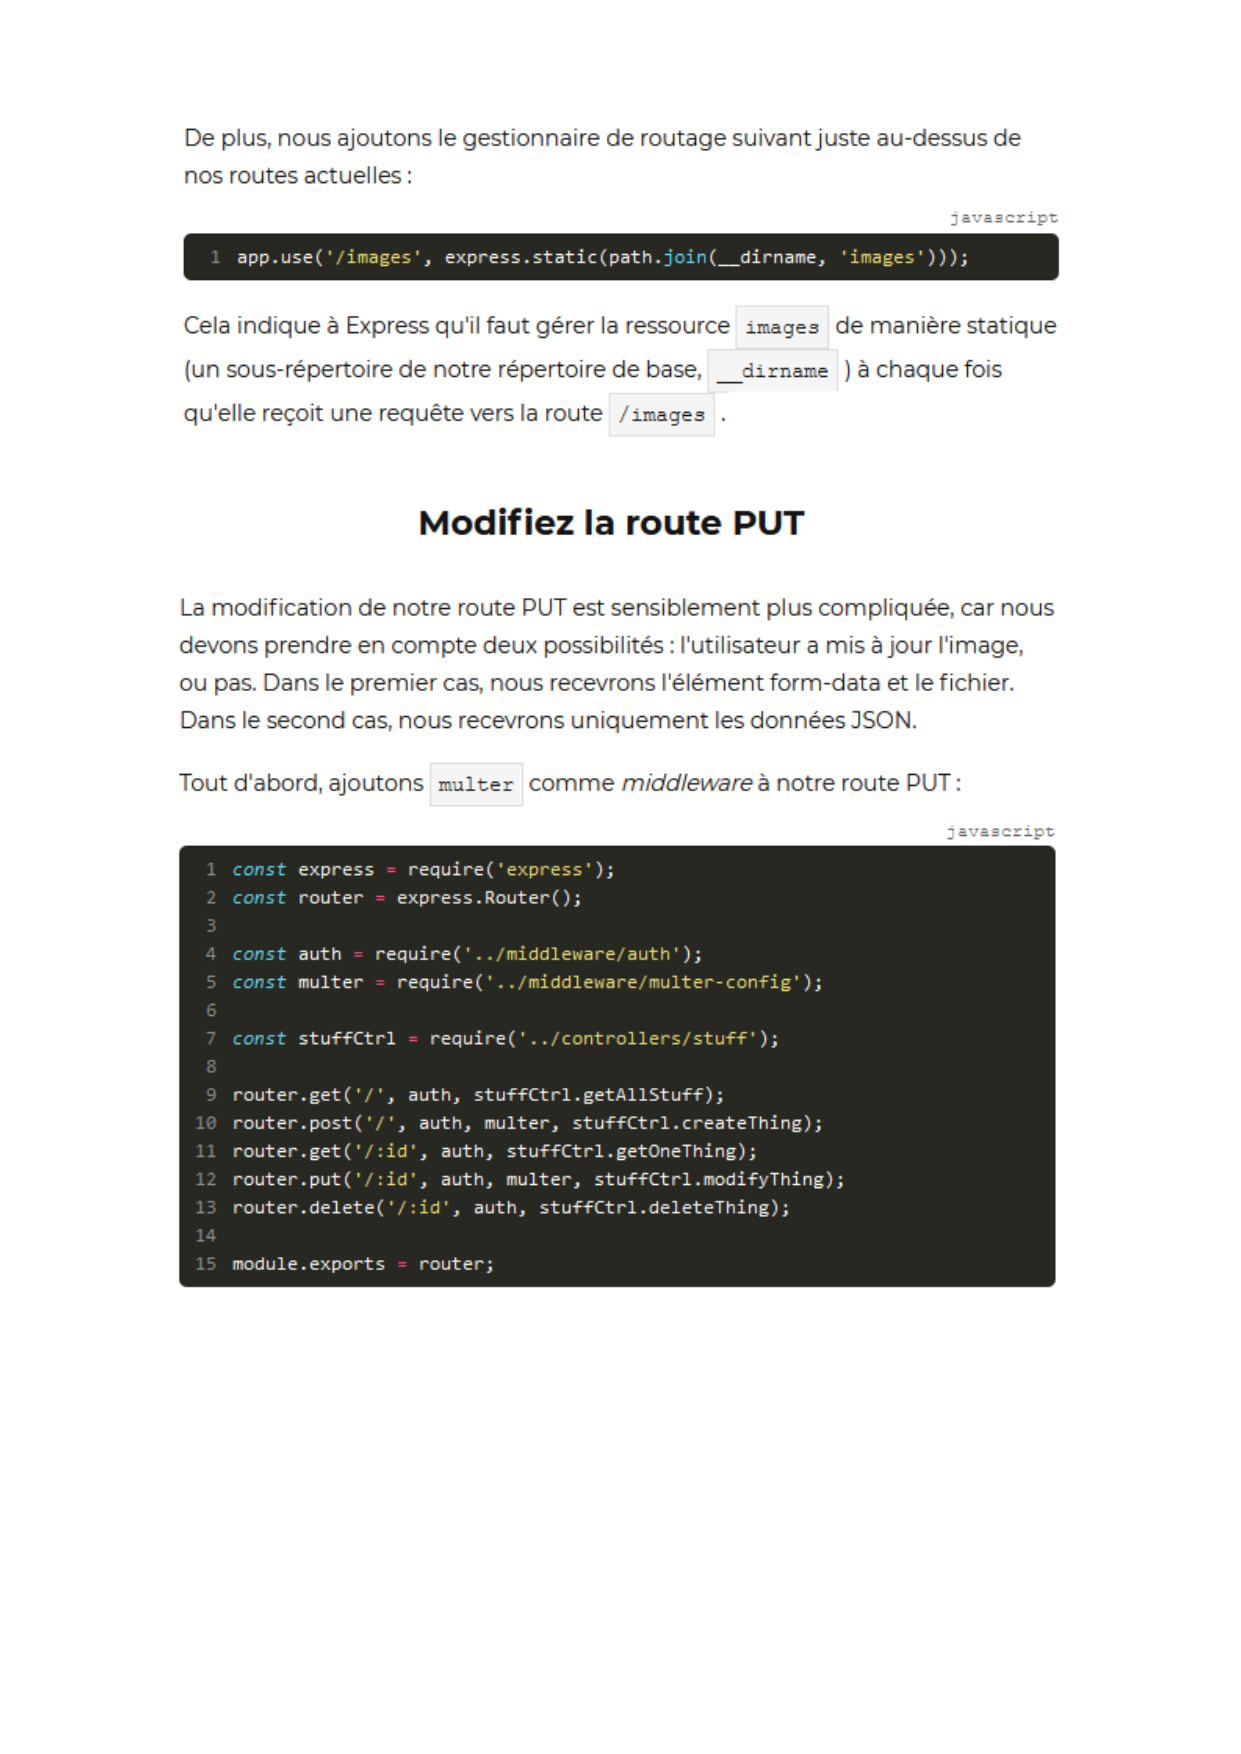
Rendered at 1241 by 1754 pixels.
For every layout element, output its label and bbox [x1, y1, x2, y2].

picture [415, 497, 825, 543]
picture [167, 583, 1073, 1292]
picture [173, 118, 1067, 440]
